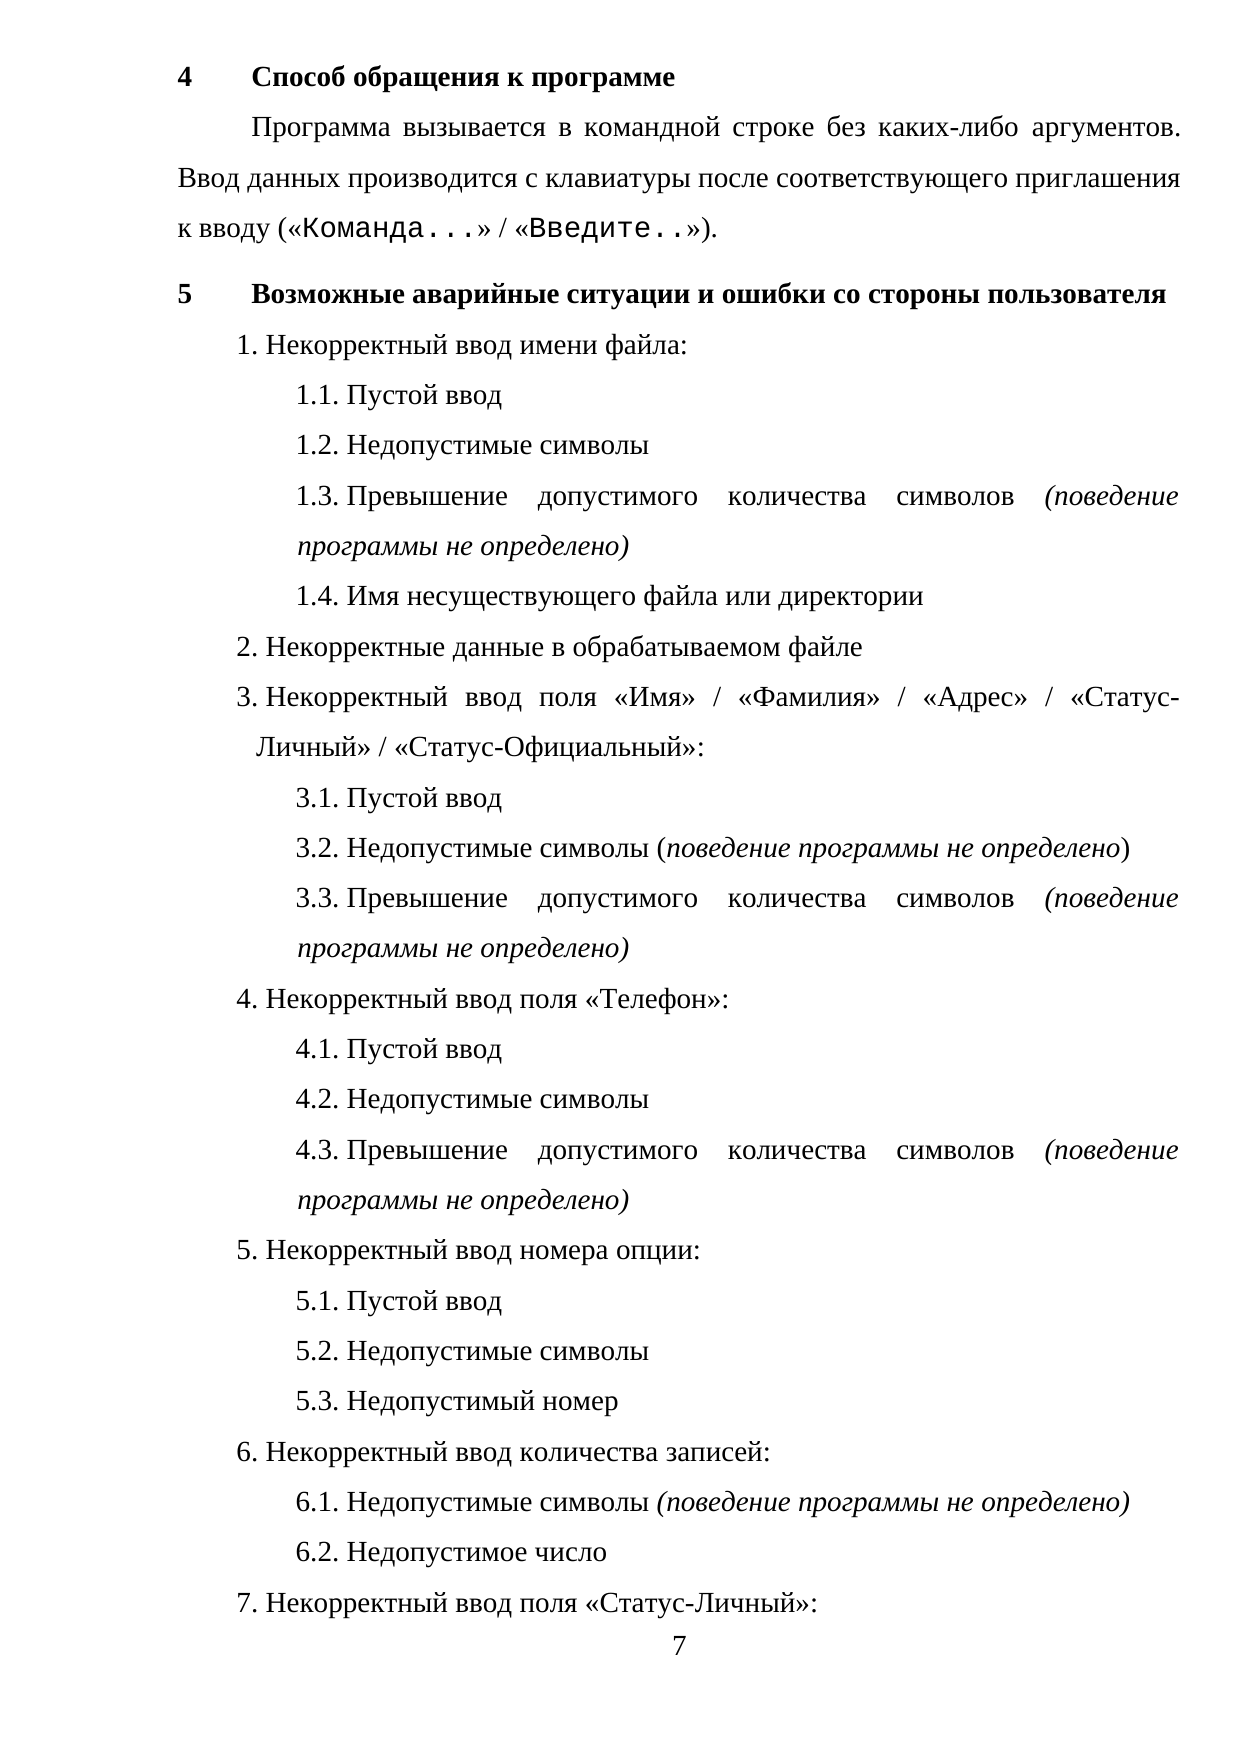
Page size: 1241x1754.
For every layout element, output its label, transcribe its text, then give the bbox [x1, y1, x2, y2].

list Недопустимые символы [295, 1333, 1181, 1367]
list Пустой ввод [295, 1283, 1181, 1316]
list Некорректный ввод номера опции: [236, 1232, 1181, 1266]
list Пустой ввод [295, 780, 1181, 813]
list Недопустимое число [295, 1534, 1181, 1568]
list Некорректный ввод количества записей: [236, 1434, 1181, 1467]
subtitle Возможные аварийные ситуации и ошибки со стороны пользователя [177, 277, 1181, 310]
list Имя несуществующего файла или директории [295, 578, 1181, 612]
list Недопустимые символы [295, 427, 1181, 461]
list Превышение допустимого количества символов (поведение программы не определено) [295, 880, 1181, 964]
list Недопустимые символы [295, 1082, 1181, 1115]
list Некорректный ввод поля «Телефон»: [236, 981, 1181, 1014]
list Пустой ввод [295, 1031, 1181, 1065]
list Недопустимый номер [295, 1383, 1181, 1417]
list Недопустимые символы (поведение программы не определено) [295, 1484, 1181, 1518]
list Некорректный ввод поля «Имя» / «Фамилия» / «Адрес» / «Статус-Личный» / «Статус-Официальный»: [236, 679, 1181, 763]
subtitle Способ обращения к программе [177, 59, 1181, 93]
text Программа вызывается в командной строке без каких-либо аргументов. Ввод данных производится с клавиатуры после соответствующего приглашения к вводу («Команда...» / «Введите..»). [177, 109, 1181, 246]
list Пустой ввод [295, 377, 1181, 411]
list Превышение допустимого количества символов (поведение программы не определено) [295, 478, 1181, 562]
list Некорректный ввод поля «Статус-Личный»: [236, 1585, 1181, 1618]
list Некорректный ввод имени файла: [236, 327, 1181, 360]
list Некорректные данные в обрабатываемом файле [236, 629, 1181, 662]
list Превышение допустимого количества символов (поведение программы не определено) [295, 1132, 1181, 1216]
list Недопустимые символы (поведение программы не определено) [295, 830, 1181, 863]
